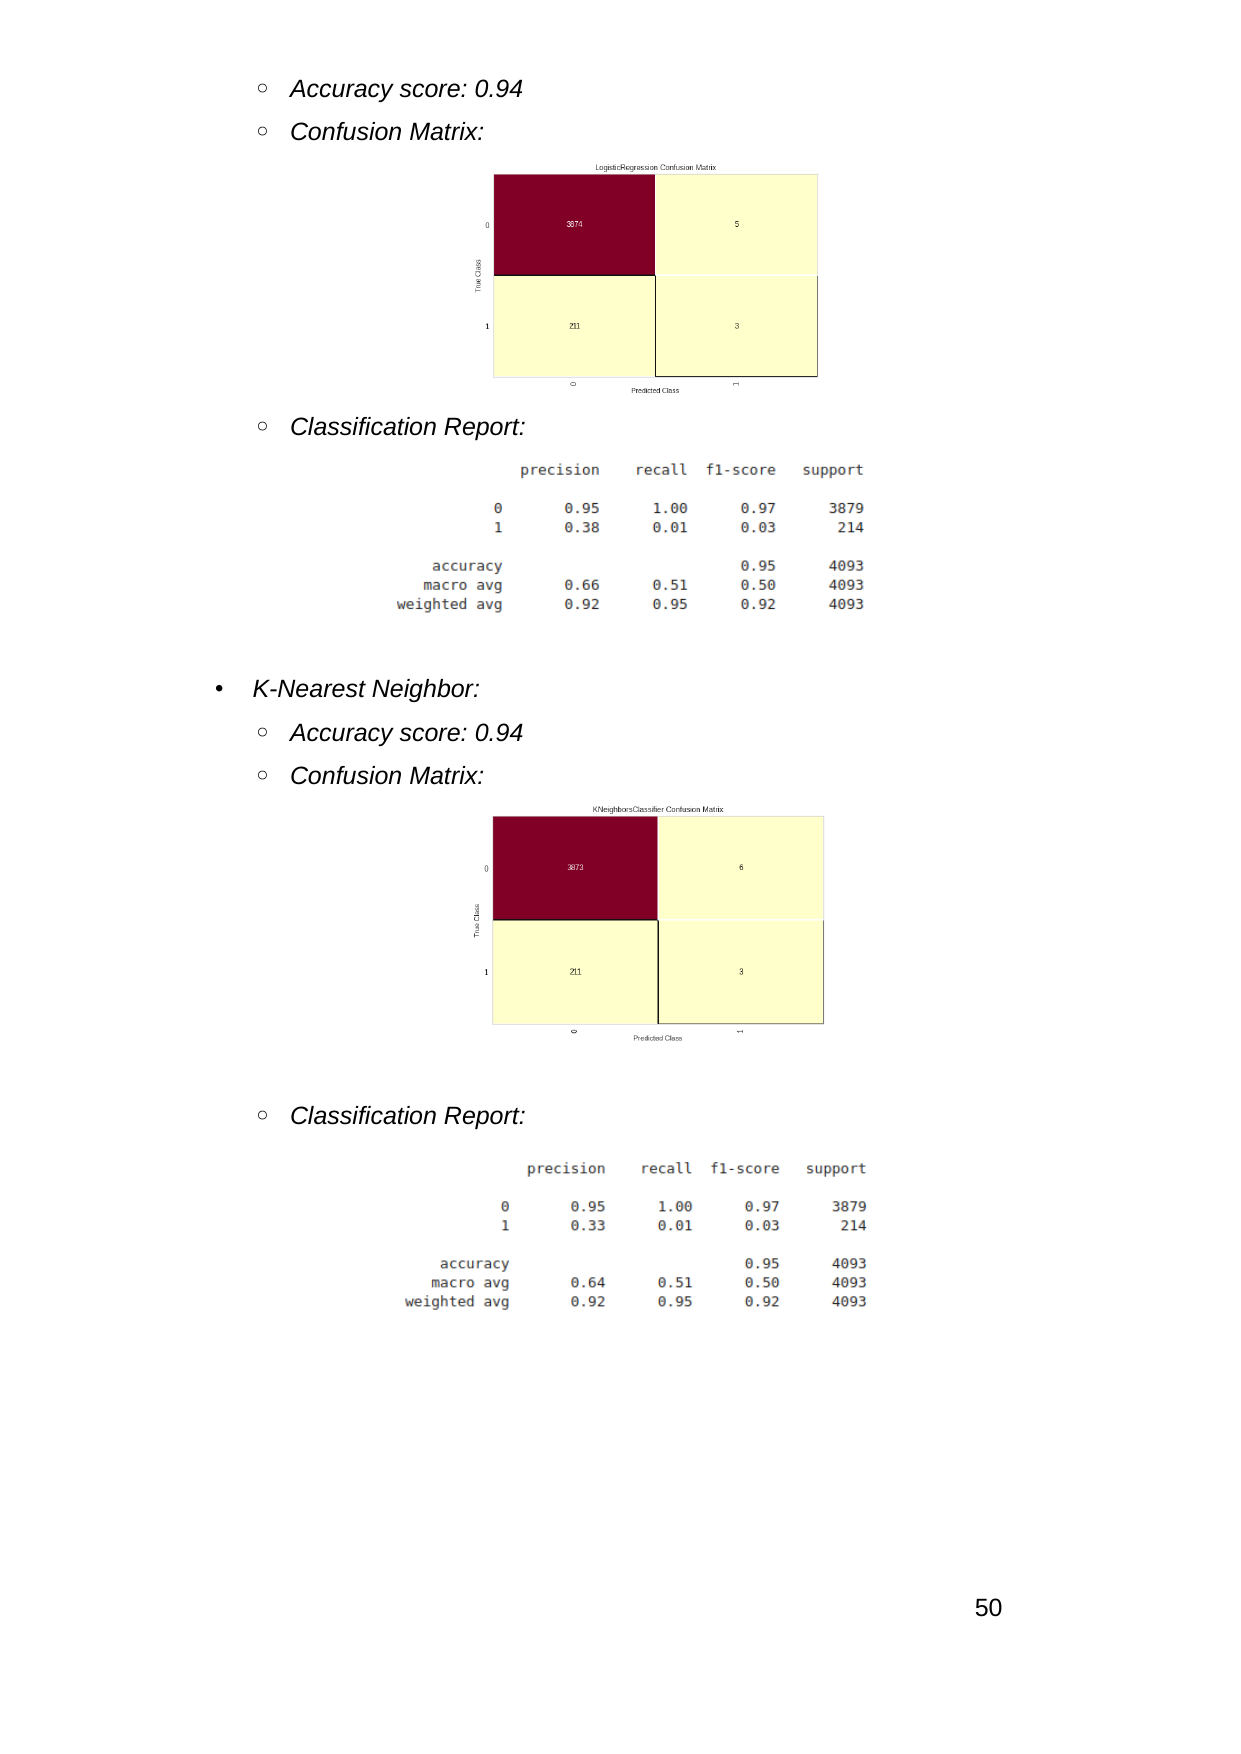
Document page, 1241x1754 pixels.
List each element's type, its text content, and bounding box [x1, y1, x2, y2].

list Classification Report: [252, 160, 1122, 440]
picture [472, 160, 827, 397]
list Accuracy score: 0.94 [252, 717, 1122, 746]
picture [472, 803, 827, 1044]
list Confusion Matrix: [252, 117, 1122, 146]
list K-Nearest Neighbor: [215, 674, 1122, 703]
list Accuracy score: 0.94 [252, 74, 1122, 103]
list Classification Report: [252, 1101, 1122, 1130]
picture [395, 459, 868, 617]
list Confusion Matrix: [252, 761, 1122, 789]
picture [402, 1160, 875, 1312]
